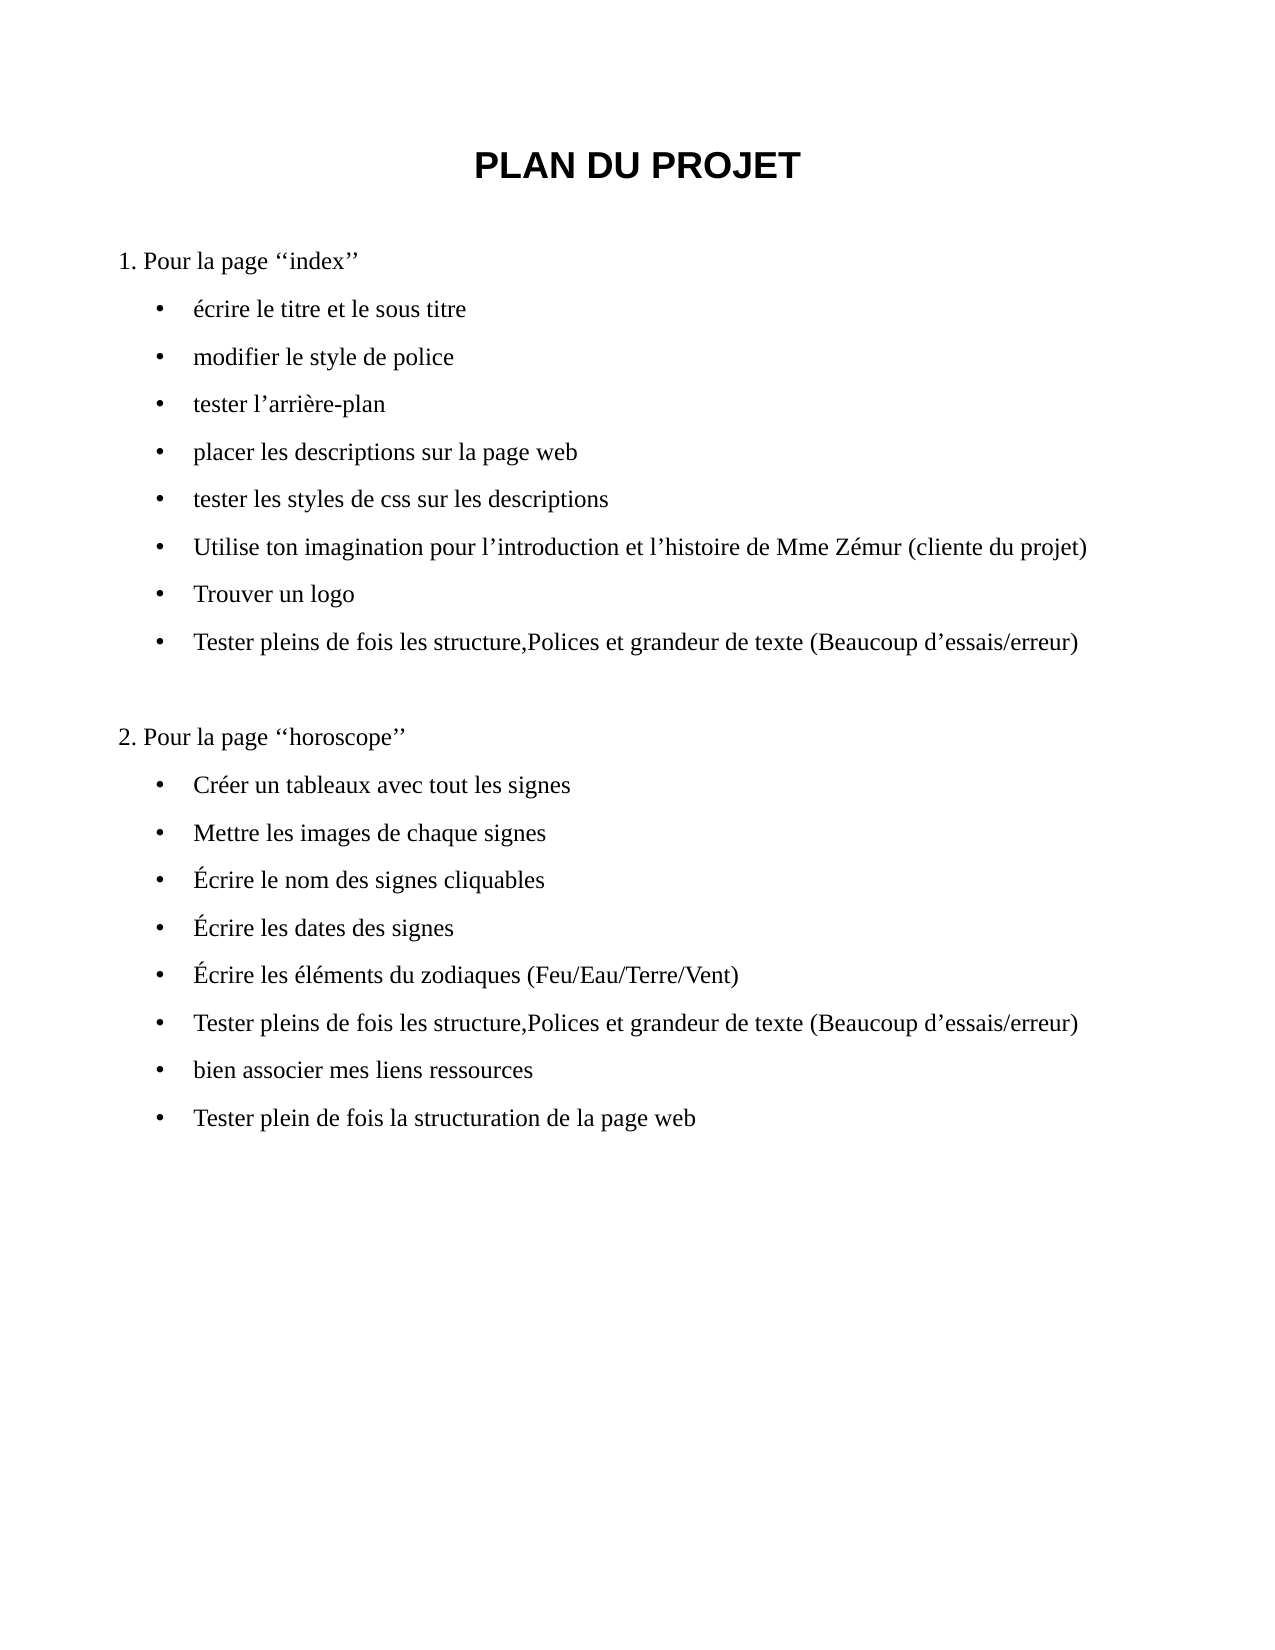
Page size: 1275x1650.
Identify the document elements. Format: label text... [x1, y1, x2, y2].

list Créer un tableaux avec tout les signes [156, 770, 1157, 799]
list écrire le titre et le sous titre [156, 294, 1157, 323]
list Utilise ton imagination pour l’introduction et l’histoire de Mme Zémur (cliente du projet) [156, 532, 1157, 561]
list Écrire les éléments du zodiaques (Feu/Eau/Terre/Vent) [156, 960, 1157, 989]
text 2. Pour la page ‘‘horoscope’’ [118, 722, 1157, 751]
text 1. Pour la page ‘‘index’’ [118, 246, 1157, 275]
list placer les descriptions sur la page web [156, 437, 1157, 466]
list bien associer mes liens ressources [156, 1056, 1157, 1084]
list Mettre les images de chaque signes [156, 818, 1157, 846]
list Écrire les dates des signes [156, 913, 1157, 942]
list modifier le style de police [156, 342, 1157, 370]
list Écrire le nom des signes cliquables [156, 865, 1157, 894]
list Tester pleins de fois les structure,Polices et grandeur de texte (Beaucoup d’essais/erreur) [156, 627, 1157, 656]
list Trouver un logo [156, 579, 1157, 608]
list Tester plein de fois la structuration de la page web [156, 1103, 1157, 1132]
list tester l’arrière-plan [156, 389, 1157, 418]
list Tester pleins de fois les structure,Polices et grandeur de texte (Beaucoup d’essais/erreur) [156, 1008, 1157, 1037]
list tester les styles de css sur les descriptions [156, 484, 1157, 513]
subtitle PLAN DU PROJET [118, 143, 1157, 186]
